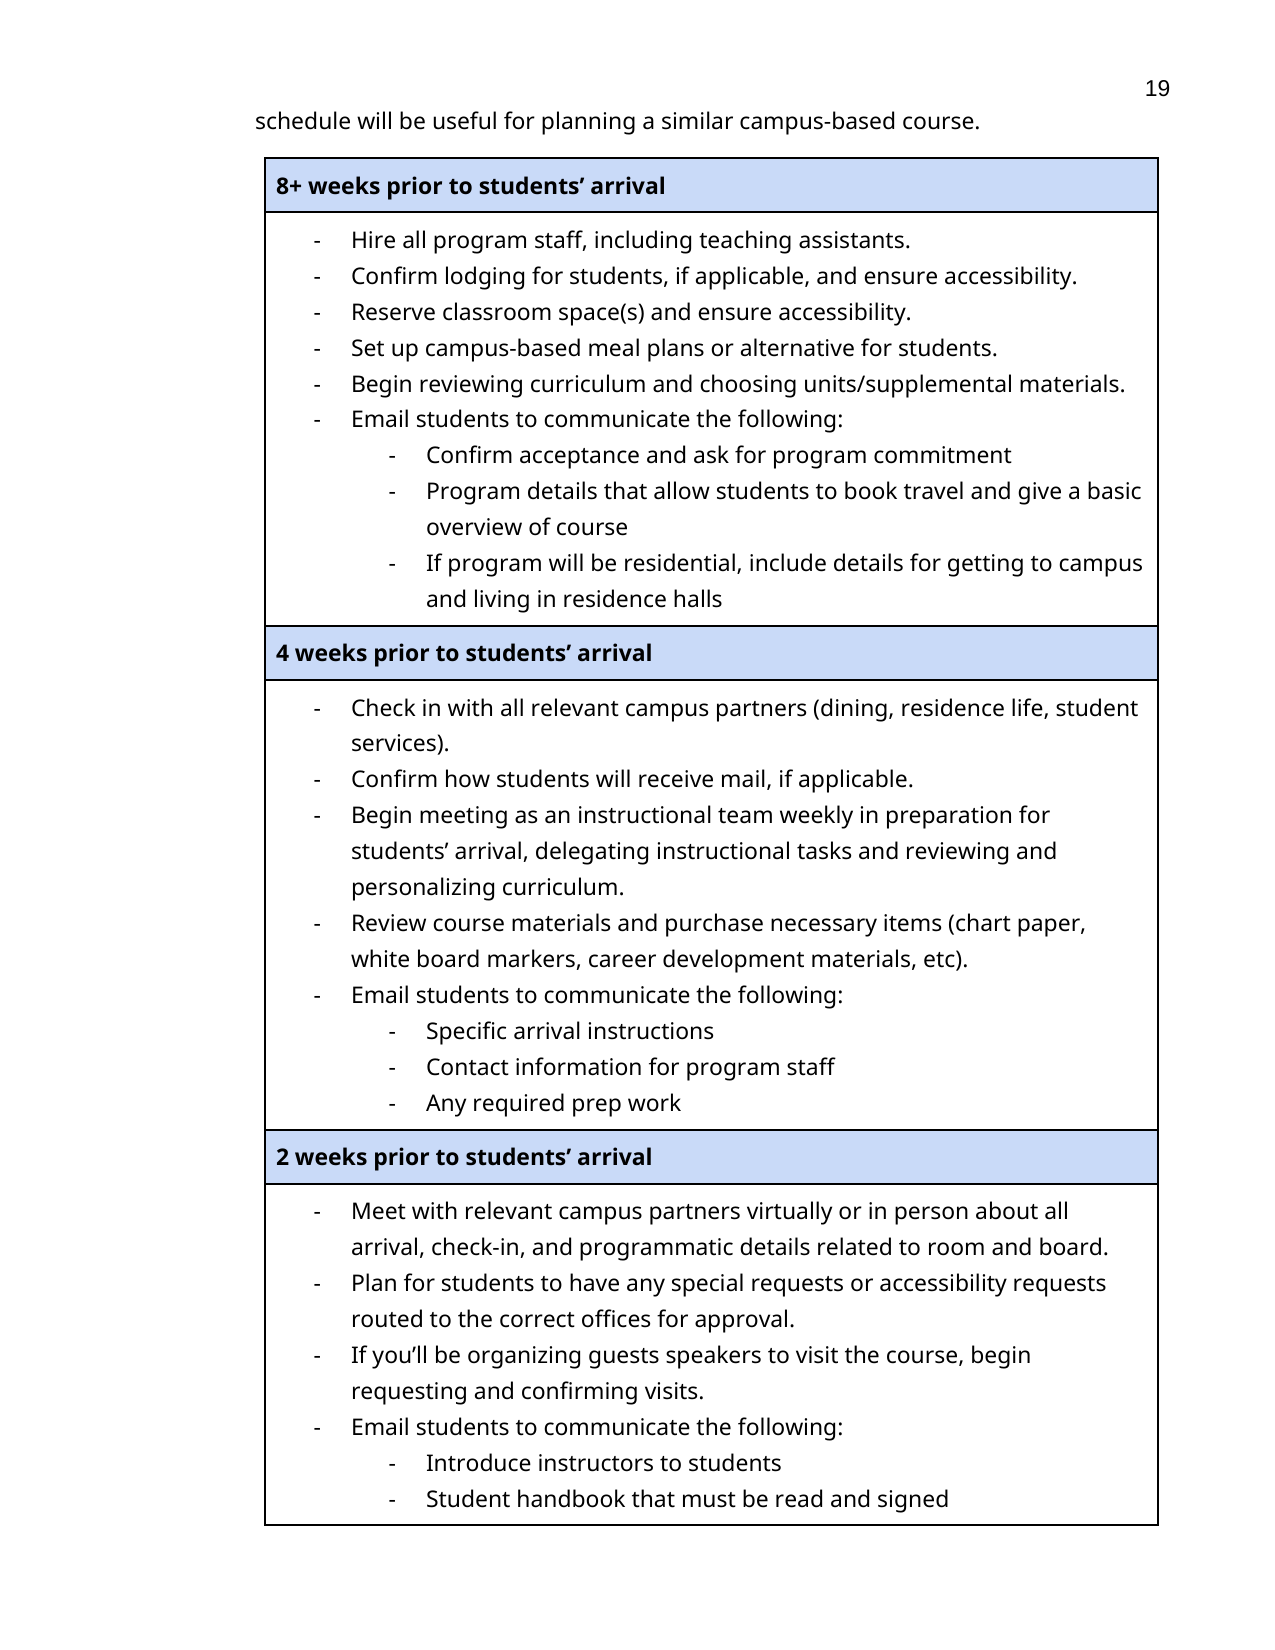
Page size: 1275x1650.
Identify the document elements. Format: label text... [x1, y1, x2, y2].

list schedule will be useful for planning a similar campus-based course. [217, 105, 1170, 136]
table_cell Meet with relevant campus partners virtually or in person about all arrival, check-in, and programmatic details related to room and board. Plan for students to have any special requests or accessibility requests routed to the correct offices for approval. If you’ll be organizing guests speakers to visit the course, begin requesting and confirming visits. Email students to communicate the following: Introduce instructors to students Student handbook that must be read and signed [266, 1185, 1157, 1524]
table_cell 2 weeks prior to students’ arrival [266, 1131, 1157, 1183]
table_cell 4 weeks prior to students’ arrival [266, 627, 1157, 679]
table_header 8+ weeks prior to students’ arrival [266, 159, 1157, 211]
table_cell Hire all program staff, including teaching assistants. Confirm lodging for students, if applicable, and ensure accessibility. Reserve classroom space(s) and ensure accessibility. Set up campus-based meal plans or alternative for students. Begin reviewing curriculum and choosing units/supplemental materials. Email students to communicate the following: Confirm acceptance and ask for program commitment Program details that allow students to book travel and give a basic overview of course If program will be residential, include details for getting to campus and living in residence halls [266, 213, 1157, 625]
table_cell Check in with all relevant campus partners (dining, residence life, student services). Confirm how students will receive mail, if applicable. Begin meeting as an instructional team weekly in preparation for students’ arrival, delegating instructional tasks and reviewing and personalizing curriculum. Review course materials and purchase necessary items (chart paper, white board markers, career development materials, etc). Email students to communicate the following: Specific arrival instructions Contact information for program staff Any required prep work [266, 681, 1157, 1128]
